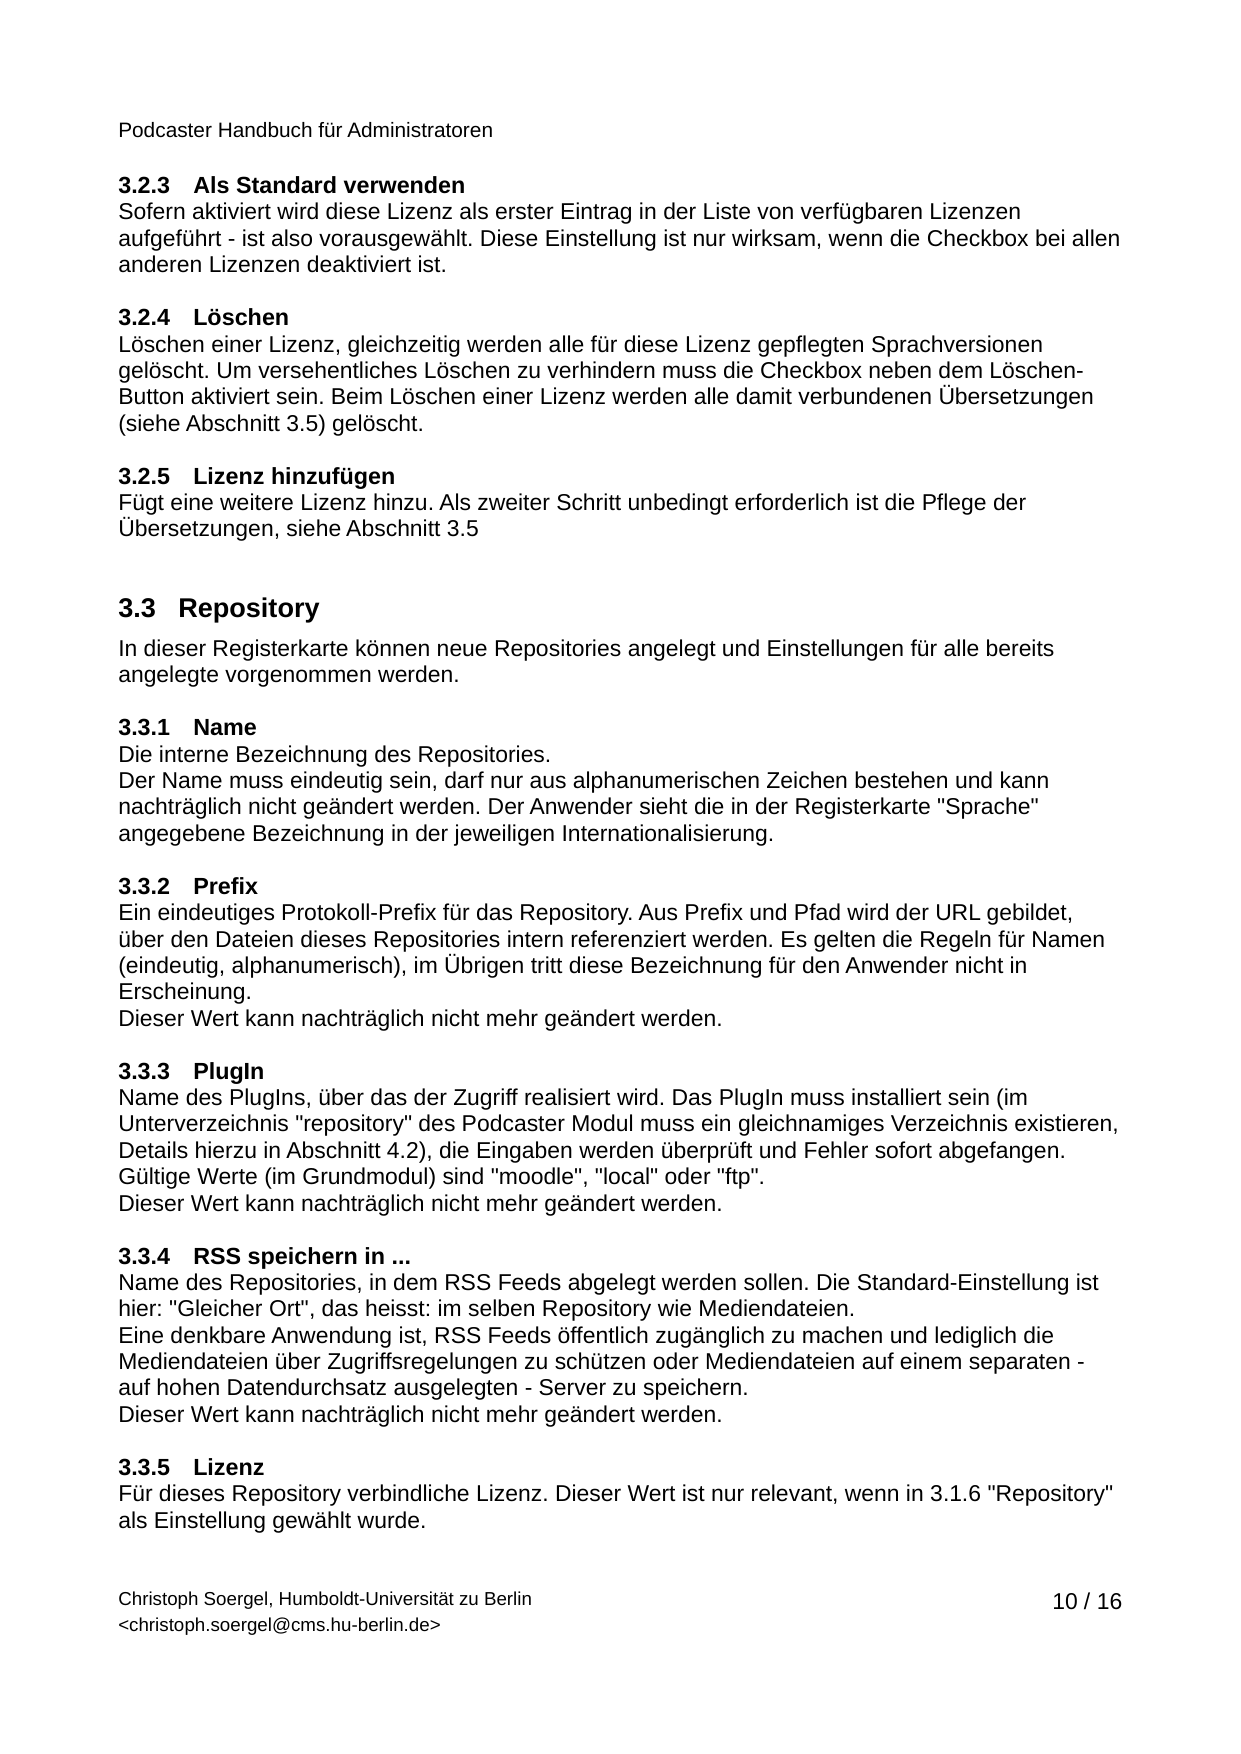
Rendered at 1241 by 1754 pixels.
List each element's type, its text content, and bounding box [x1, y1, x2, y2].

text Name des PlugIns, über das der Zugriff realisiert wird. Das PlugIn muss installiert sein (im Unterverzeichnis "repository" des Podcaster Modul muss ein gleichnamiges Verzeichnis existieren, Details hierzu in Abschnitt 4.2), die Eingaben werden überprüft und Fehler sofort abgefangen. Gültige Werte (im Grundmodul) sind "moodle", "local" oder "ftp". [118, 1084, 1122, 1189]
subtitle Name [118, 714, 1122, 741]
text Dieser Wert kann nachträglich nicht mehr geändert werden. [118, 1189, 1122, 1216]
text Eine denkbare Anwendung ist, RSS Feeds öffentlich zugänglich zu machen und lediglich die Mediendateien über Zugriffsregelungen zu schützen oder Mediendateien auf einem separaten - auf hohen Datendurchsatz ausgelegten - Server zu speichern. [118, 1322, 1122, 1401]
text Für dieses Repository verbindliche Lizenz. Dieser Wert ist nur relevant, wenn in 3.1.6 "Repository" als Einstellung gewählt wurde. [118, 1480, 1122, 1533]
text Ein eindeutiges Protokoll-Prefix für das Repository. Aus Prefix und Pfad wird der URL gebildet, über den Dateien dieses Repositories intern referenziert werden. Es gelten die Regeln für Namen (eindeutig, alphanumerisch), im Übrigen tritt diese Bezeichnung für den Anwender nicht in Erscheinung. [118, 899, 1122, 1004]
text In dieser Registerkarte können neue Repositories angelegt und Einstellungen für alle bereits angelegte vorgenommen werden. [118, 635, 1122, 687]
subtitle PlugIn [118, 1057, 1122, 1084]
text Die interne Bezeichnung des Repositories. [118, 741, 1122, 767]
text Der Name muss eindeutig sein, darf nur aus alphanumerischen Zeichen bestehen und kann nachträglich nicht geändert werden. Der Anwender sieht die in der Registerkarte "Sprache" angegebene Bezeichnung in der jeweiligen Internationalisierung. [118, 767, 1122, 846]
subtitle Als Standard verwenden [118, 172, 1122, 198]
subtitle Lizenz hinzufügen [118, 462, 1122, 489]
subtitle Löschen [118, 304, 1122, 331]
text Dieser Wert kann nachträglich nicht mehr geändert werden. [118, 1401, 1122, 1427]
subtitle RSS speichern in ... [118, 1242, 1122, 1269]
text Löschen einer Lizenz, gleichzeitig werden alle für diese Lizenz gepflegten Sprachversionen gelöscht. Um versehentliches Löschen zu verhindern muss die Checkbox neben dem Löschen-Button aktiviert sein. Beim Löschen einer Lizenz werden alle damit verbundenen Übersetzungen (siehe Abschnitt 3.5) gelöscht. [118, 331, 1122, 436]
text Name des Repositories, in dem RSS Feeds abgelegt werden sollen. Die Standard-Einstellung ist hier: "Gleicher Ort", das heisst: im selben Repository wie Mediendateien. [118, 1269, 1122, 1322]
subtitle Repository [118, 592, 1122, 623]
subtitle Lizenz [118, 1453, 1122, 1480]
text Fügt eine weitere Lizenz hinzu. Als zweiter Schritt unbedingt erforderlich ist die Pflege der Übersetzungen, siehe Abschnitt 3.5 [118, 489, 1122, 542]
subtitle Prefix [118, 872, 1122, 899]
text Sofern aktiviert wird diese Lizenz als erster Eintrag in der Liste von verfügbaren Lizenzen aufgeführt - ist also vorausgewählt. Diese Einstellung ist nur wirksam, wenn die Checkbox bei allen anderen Lizenzen deaktiviert ist. [118, 198, 1122, 277]
text Dieser Wert kann nachträglich nicht mehr geändert werden. [118, 1004, 1122, 1031]
